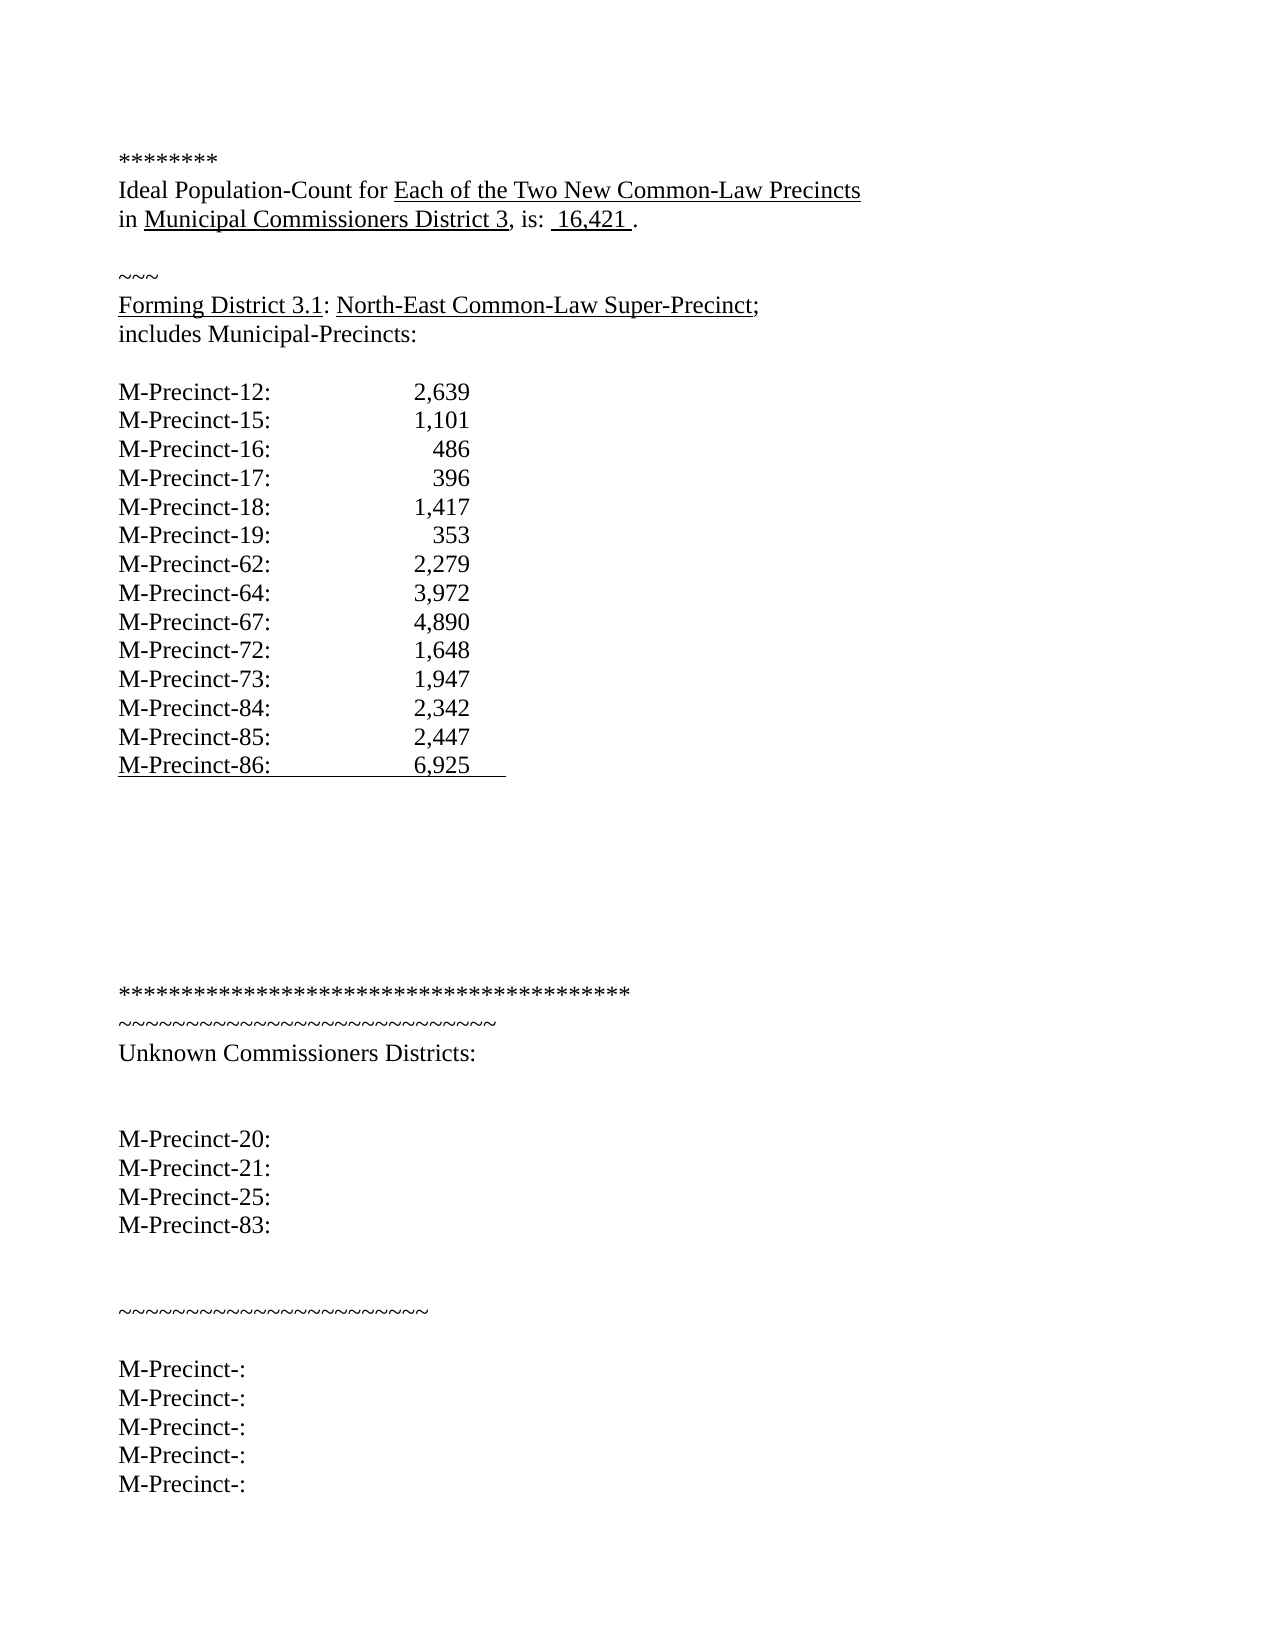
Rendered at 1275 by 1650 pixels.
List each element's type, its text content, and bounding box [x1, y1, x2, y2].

text ~~~~~~~~~~~~~~~~~~~~~~~ [118, 1297, 1157, 1326]
text ******** [118, 147, 1157, 176]
text M-Precinct-21: [118, 1153, 1157, 1182]
text Unknown Commissioners Districts: [118, 1038, 1157, 1067]
text M-Precinct-20: [118, 1067, 1157, 1153]
text M-Precinct-25: [118, 1182, 1157, 1211]
text M-Precinct-83: [118, 1211, 1157, 1239]
text M-Precinct-16: 486 M-Precinct-17: 396 M-Precinct-18: 1,417 M-Precinct-19: 353 M-Precinct-62: 2,279 M-Precinct-64: 3,972 M-Precinct-67: 4,890 [118, 434, 1157, 636]
text Ideal Population-Count for Each of the Two New Common-Law Precincts in Municipal Commissioners District 3, is: 16,421 . [118, 176, 1157, 233]
text M-Precinct-: M-Precinct-: [118, 1354, 1157, 1412]
text ~~~~~~~~~~~~~~~~~~~~~~~~~~~~ [118, 1009, 1157, 1038]
text M-Precinct-72: 1,648 M-Precinct-73: 1,947 M-Precinct-84: 2,342 M-Precinct-85: 2,447 M-Precinct-86: 6,925 [118, 636, 1157, 779]
text ~~~ Forming District 3.1: North-East Common-Law Super-Precinct; includes Municipal-Precincts: [118, 262, 1157, 348]
text ***************************************** [118, 981, 1157, 1009]
text M-Precinct-12: 2,639 M-Precinct-15: 1,101 [118, 377, 1157, 434]
text M-Precinct-: M-Precinct-: M-Precinct-: [118, 1412, 1157, 1498]
